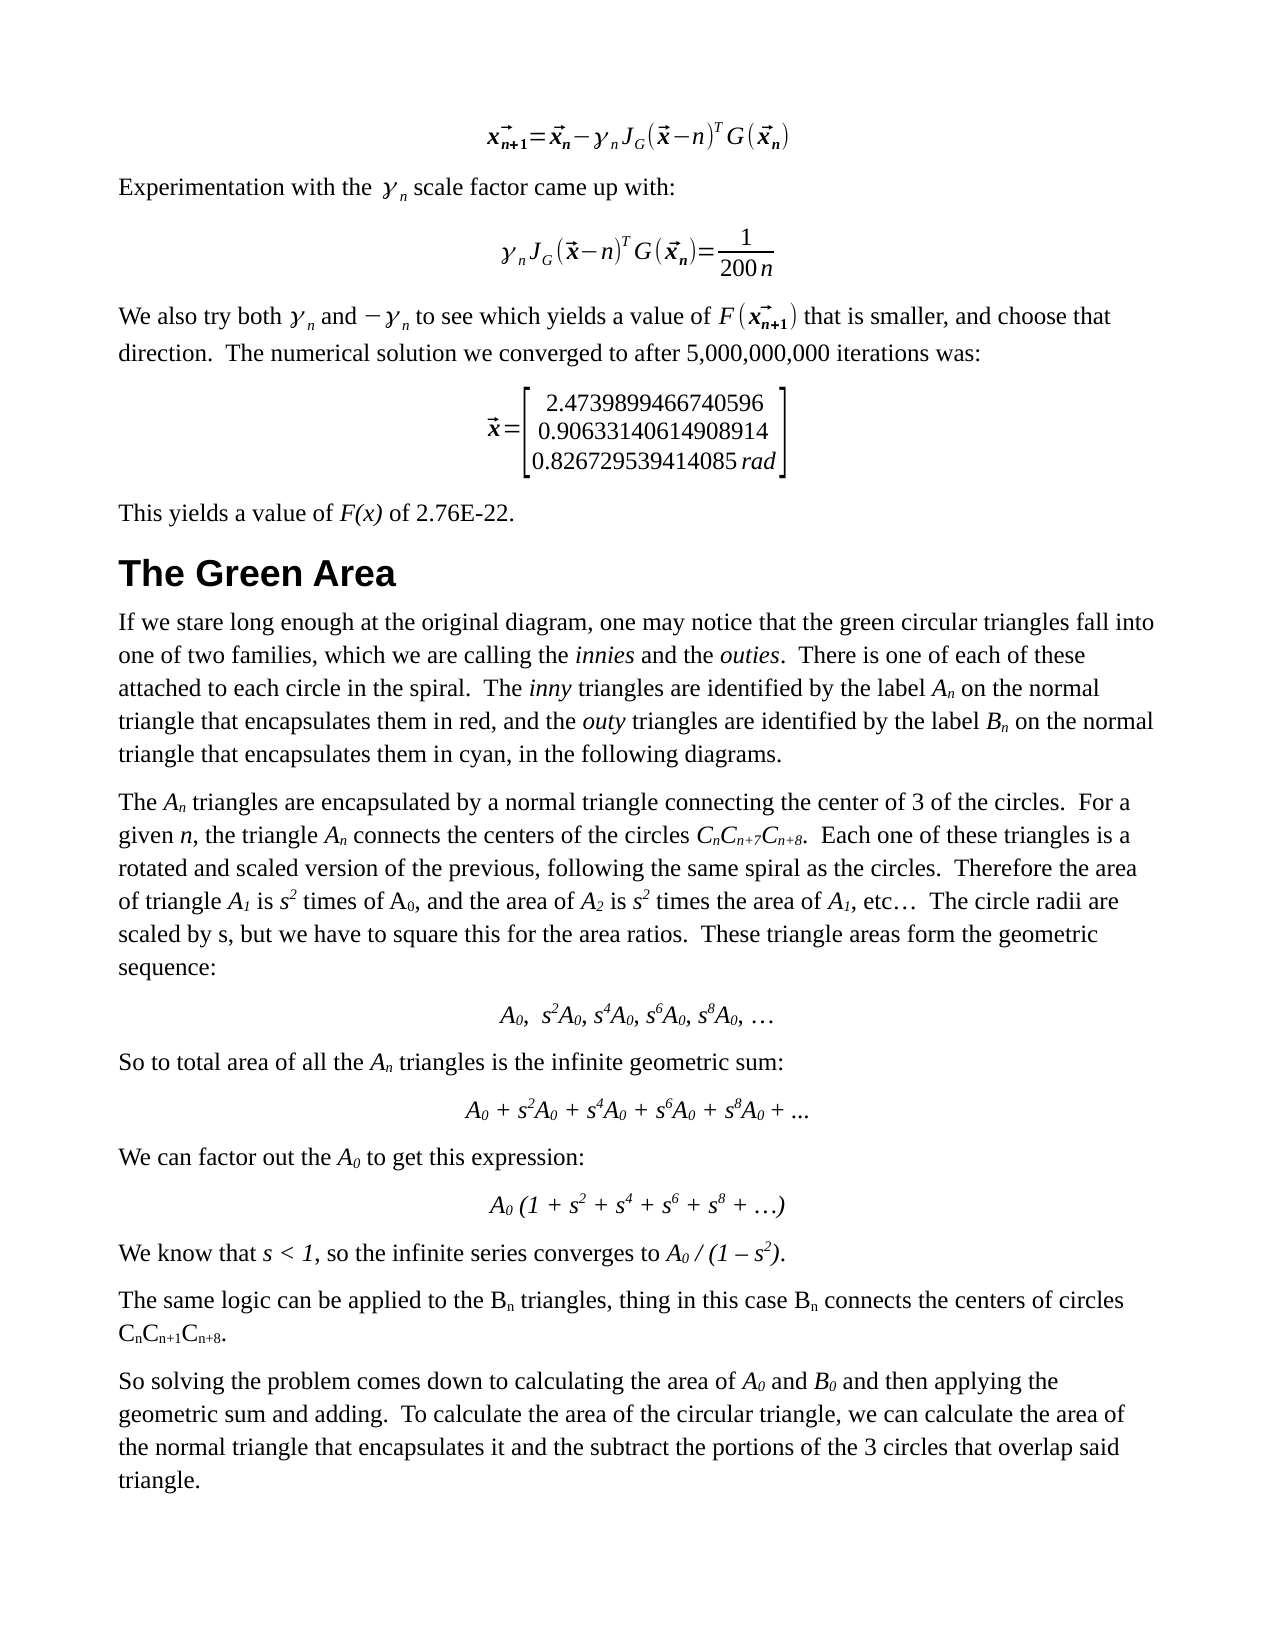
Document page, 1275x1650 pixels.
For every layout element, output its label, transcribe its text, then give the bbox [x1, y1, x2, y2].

text The same logic can be applied to the Bn triangles, thing in this case Bn connects the centers of circles CnCn+1Cn+8. [118, 1285, 1157, 1347]
text We also try both and to see which yields a value of that is smaller, and choose that direction. The numerical solution we converged to after 5,000,000,000 iterations was: [118, 301, 1157, 366]
text A0 + s2A0 + s4A0 + s6A0 + s8A0 + ... [118, 1095, 1157, 1124]
text We know that s < 1, so the infinite series converges to A0 / (1 – s2). [118, 1238, 1157, 1266]
text The An triangles are encapsulated by a normal triangle connecting the center of 3 of the circles. For a given n, the triangle An connects the centers of the circles CnCn+7Cn+8. Each one of these triangles is a rotated and scaled version of the previous, following the same spiral as the circles. Therefore the area of triangle A1 is s2 times of A0, and the area of A2 is s2 times the area of A1, etc… The circle radii are scaled by s, but we have to square this for the area ratios. These triangle areas form the geometric sequence: [118, 787, 1157, 981]
text Experimentation with the scale factor came up with: [118, 172, 1157, 204]
text So solving the problem comes down to calculating the area of A0 and B0 and then applying the geometric sum and adding. To calculate the area of the circular triangle, we can calculate the area of the normal triangle that encapsulates it and the subtract the portions of the 3 circles that overlap said triangle. [118, 1366, 1157, 1494]
text A0, s2A0, s4A0, s6A0, s8A0, … [118, 1000, 1157, 1028]
subtitle The Green Area [118, 552, 1157, 595]
text We can factor out the A0 to get this expression: [118, 1142, 1157, 1171]
text So to total area of all the An triangles is the infinite geometric sum: [118, 1047, 1157, 1076]
text If we stare long enough at the original diagram, one may notice that the green circular triangles fall into one of two families, which we are calling the innies and the outies. There is one of each of these attached to each circle in the spiral. The inny triangles are identified by the label An on the normal triangle that encapsulates them in red, and the outy triangles are identified by the label Bn on the normal triangle that encapsulates them in cyan, in the following diagrams. [118, 607, 1157, 768]
text This yields a value of F(x) of 2.76E-22. [118, 498, 1157, 527]
text A0 (1 + s2 + s4 + s6 + s8 + …) [118, 1190, 1157, 1219]
